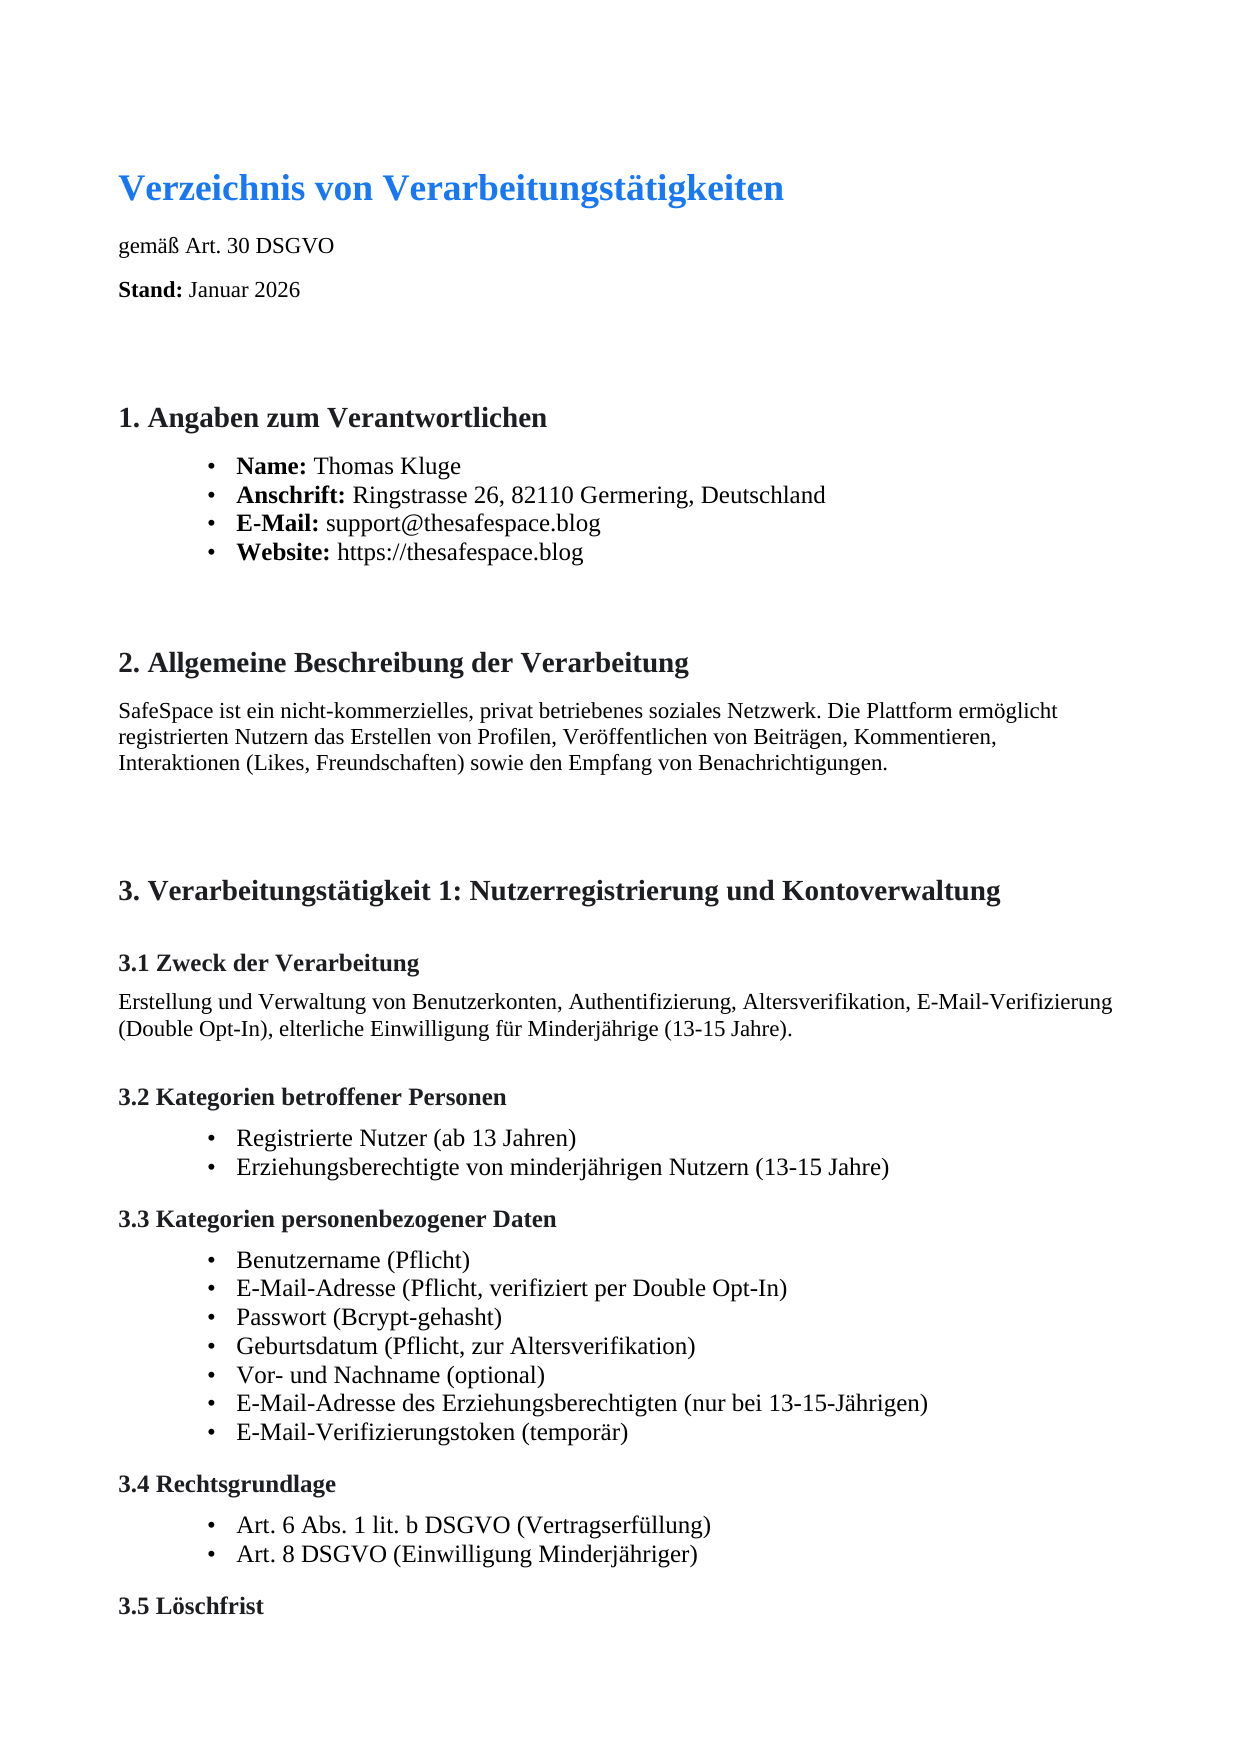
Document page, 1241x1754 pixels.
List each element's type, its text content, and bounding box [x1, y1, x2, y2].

list Name: Thomas Kluge [207, 451, 1122, 480]
text Erstellung und Verwaltung von Benutzerkonten, Authentifizierung, Altersverifikation, E-Mail-Verifizierung (Double Opt-In), elterliche Einwilligung für Minderjährige (13-15 Jahre). [118, 988, 1122, 1041]
list E-Mail: support@thesafespace.blog [207, 508, 1122, 537]
subtitle 3.4 Rechtsgrundlage [118, 1469, 1122, 1498]
list Art. 8 DSGVO (Einwilligung Minderjähriger) [207, 1539, 1122, 1568]
list Erziehungsberechtigte von minderjährigen Nutzern (13-15 Jahre) [207, 1152, 1122, 1181]
list Benutzername (Pflicht) [207, 1245, 1122, 1273]
list E-Mail-Verifizierungstoken (temporär) [207, 1417, 1122, 1446]
subtitle 3.5 Löschfrist [118, 1591, 1122, 1620]
list Registrierte Nutzer (ab 13 Jahren) [207, 1123, 1122, 1152]
list Art. 6 Abs. 1 lit. b DSGVO (Vertragserfüllung) [207, 1510, 1122, 1539]
list E-Mail-Adresse des Erziehungsberechtigten (nur bei 13-15-Jährigen) [207, 1388, 1122, 1417]
subtitle 2. Allgemeine Beschreibung der Verarbeitung [118, 646, 1122, 679]
list Vor- und Nachname (optional) [207, 1360, 1122, 1388]
text gemäß Art. 30 DSGVO [118, 232, 1122, 258]
list E-Mail-Adresse (Pflicht, verifiziert per Double Opt-In) [207, 1273, 1122, 1302]
text Stand: Januar 2026 [118, 276, 1122, 303]
text SafeSpace ist ein nicht-kommerzielles, privat betriebenes soziales Netzwerk. Die Plattform ermöglicht registrierten Nutzern das Erstellen von Profilen, Veröffentlichen von Beiträgen, Kommentieren, Interaktionen (Likes, Freundschaften) sowie den Empfang von Benachrichtigungen. [118, 697, 1122, 776]
subtitle 3.1 Zweck der Verarbeitung [118, 948, 1122, 977]
list Website: https://thesafespace.blog [207, 537, 1122, 566]
subtitle 3.2 Kategorien betroffener Personen [118, 1082, 1122, 1111]
subtitle 3. Verarbeitungstätigkeit 1: Nutzerregistrierung und Kontoverwaltung [118, 873, 1122, 907]
subtitle 3.3 Kategorien personenbezogener Daten [118, 1204, 1122, 1233]
subtitle Verzeichnis von Verarbeitungstätigkeiten [118, 165, 1122, 208]
list Passwort (Bcrypt-gehasht) [207, 1302, 1122, 1331]
list Anschrift: Ringstrasse 26, 82110 Germering, Deutschland [207, 480, 1122, 508]
subtitle 1. Angaben zum Verantwortlichen [118, 400, 1122, 433]
list Geburtsdatum (Pflicht, zur Altersverifikation) [207, 1331, 1122, 1360]
